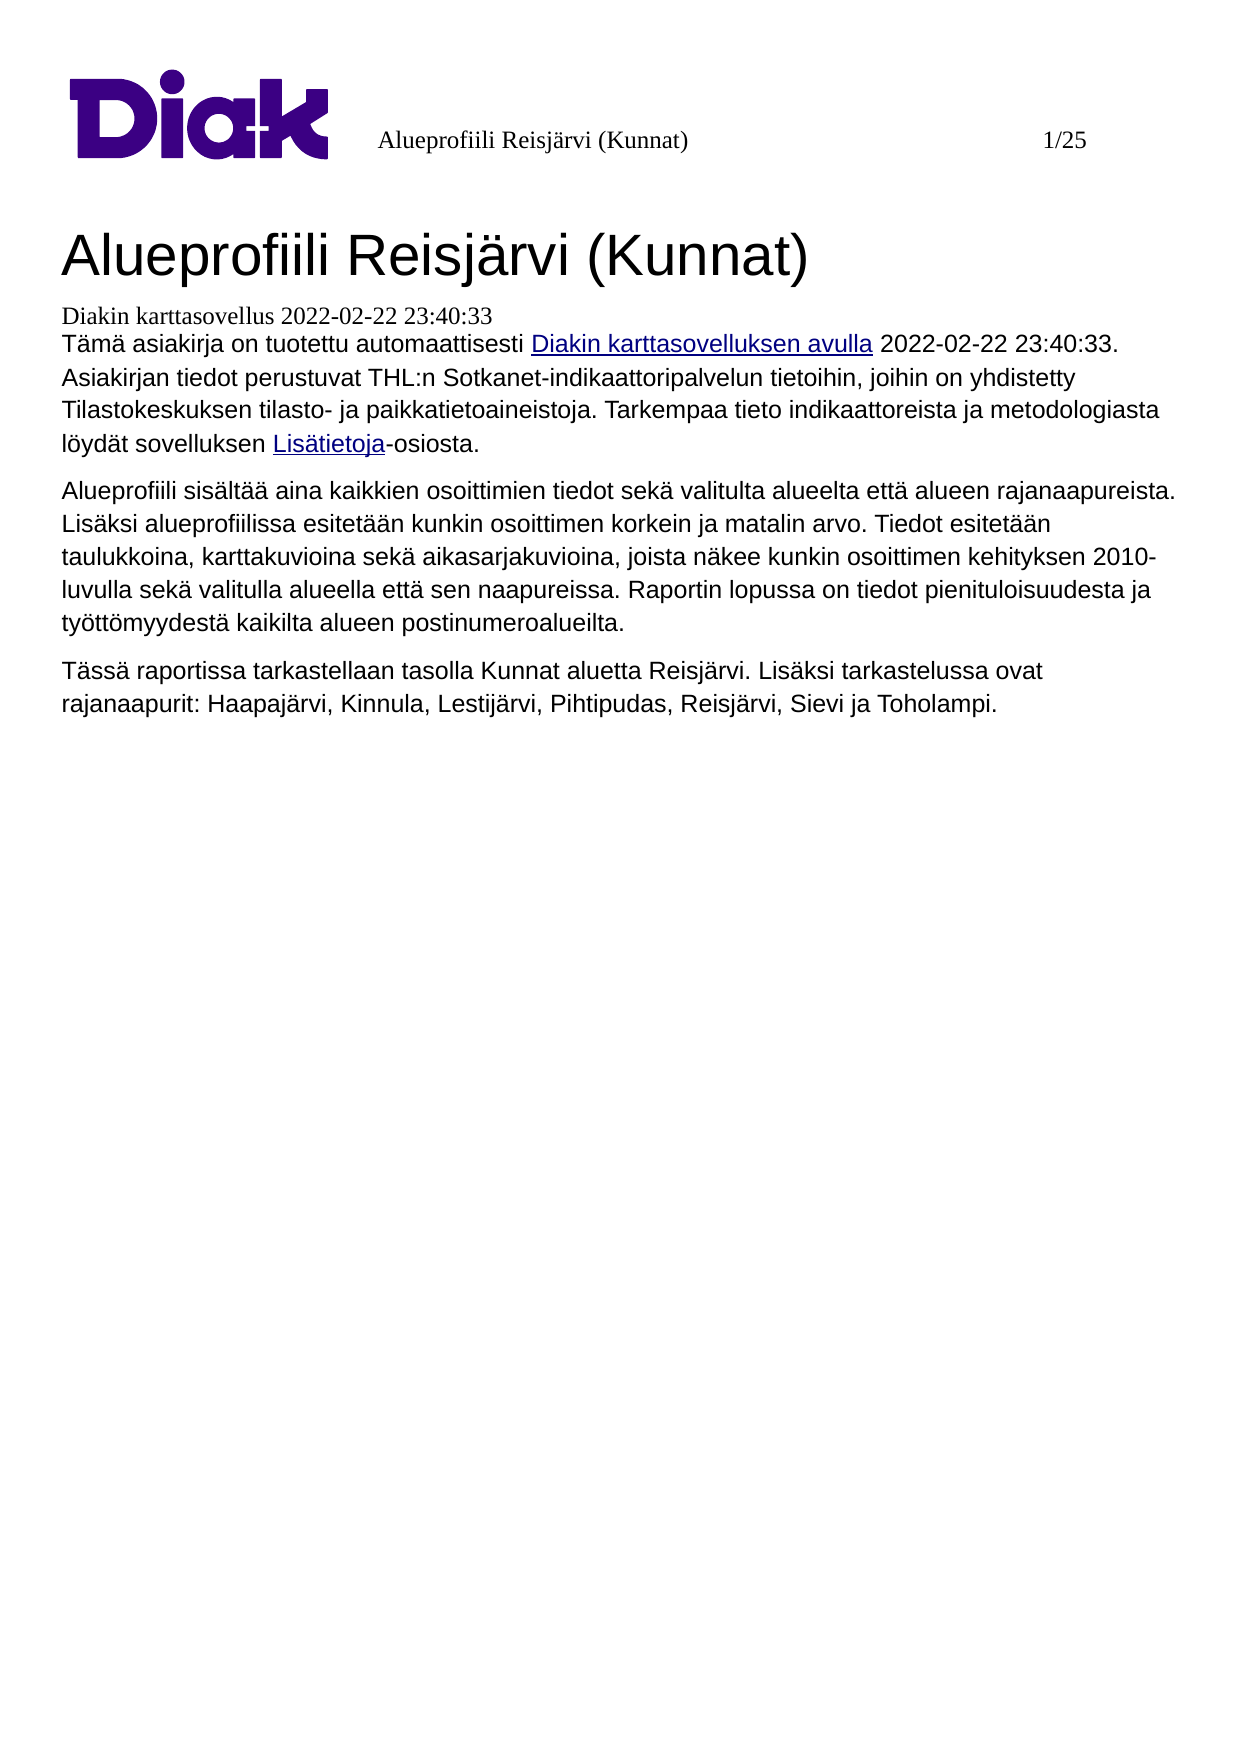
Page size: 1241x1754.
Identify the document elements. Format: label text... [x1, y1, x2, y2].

title Alueprofiili Reisjärvi (Kunnat) [61, 221, 1179, 288]
text Tässä raportissa tarkastellaan tasolla Kunnat aluetta Reisjärvi. Lisäksi tarkastelussa ovat rajanaapurit: Haapajärvi, Kinnula, Lestijärvi, Pihtipudas, Reisjärvi, Sievi ja Toholampi. [61, 656, 1179, 718]
text Alueprofiili sisältää aina kaikkien osoittimien tiedot sekä valitulta alueelta että alueen rajanaapureista. Lisäksi alueprofiilissa esitetään kunkin osoittimen korkein ja matalin arvo. Tiedot esitetään taulukkoina, karttakuvioina sekä aikasarjakuvioina, joista näkee kunkin osoittimen kehityksen 2010-luvulla sekä valitulla alueella että sen naapureissa. Raportin lopussa on tiedot pienituloisuudesta ja työttömyydestä kaikilta alueen postinumeroalueilta. [61, 476, 1179, 637]
text Diakin karttasovellus 2022-02-22 23:40:33 [61, 301, 1179, 329]
text Tämä asiakirja on tuotettu automaattisesti Diakin karttasovelluksen avulla 2022-02-22 23:40:33. Asiakirjan tiedot perustuvat THL:n Sotkanet-indikaattoripalvelun tietoihin, joihin on yhdistetty Tilastokeskuksen tilasto- ja paikkatietoaineistoja. Tarkempaa tieto indikaattoreista ja metodologiasta löydät sovelluksen Lisätietoja-osiosta. [61, 329, 1179, 457]
